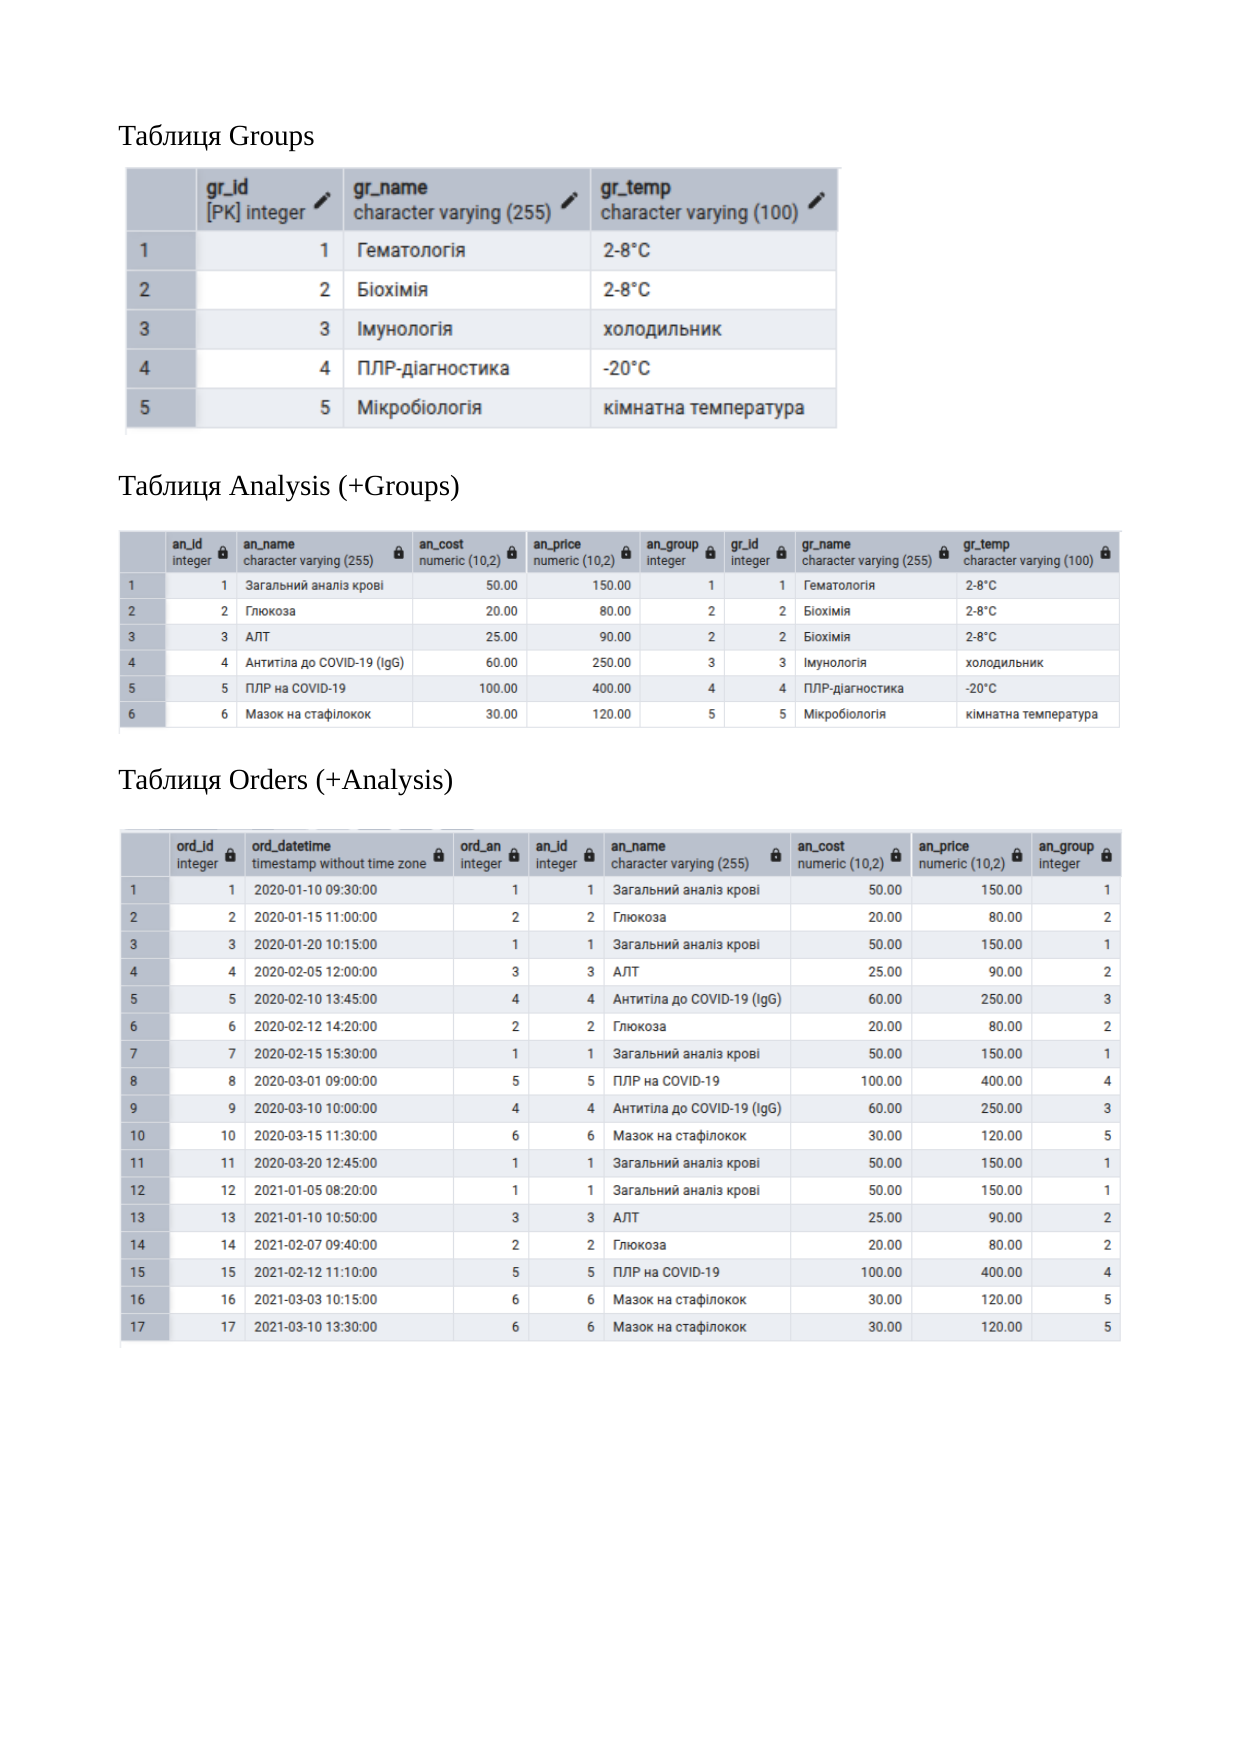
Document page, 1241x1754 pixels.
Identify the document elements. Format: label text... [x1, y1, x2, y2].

picture [118, 530, 1123, 734]
picture [118, 829, 1123, 1348]
text Таблиця Analysis (+Groups) [118, 468, 1122, 501]
text Таблиця Groups [118, 118, 1122, 152]
text Таблиця Orders (+Analysis) [118, 762, 1122, 796]
picture [124, 167, 842, 435]
